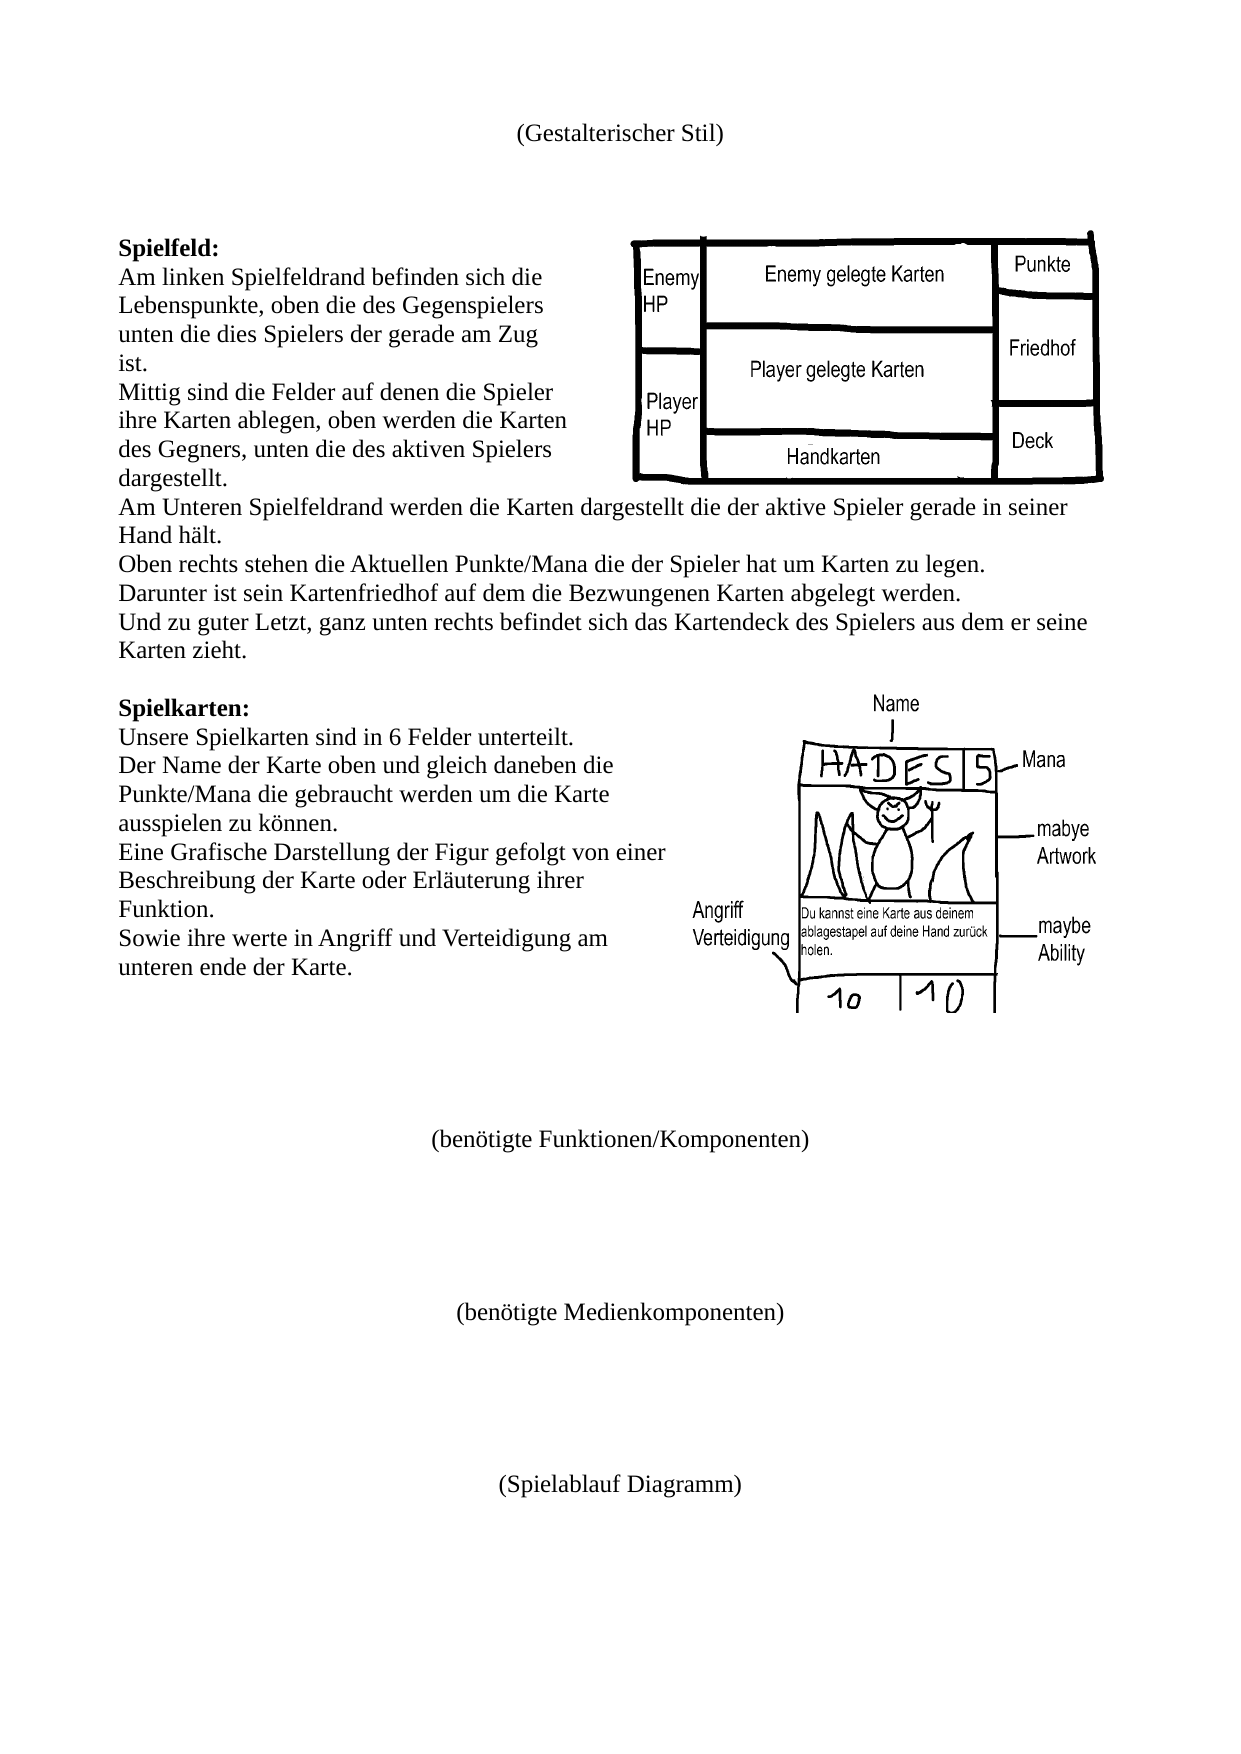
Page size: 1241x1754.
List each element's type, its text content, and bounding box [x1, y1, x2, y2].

text ihre Karten ablegen, oben werden die Karten [118, 406, 628, 434]
text Beschreibung der Karte oder Erläuterung ihrer [118, 866, 689, 894]
text (benötigte Medienkomponenten) [118, 1297, 1122, 1326]
text Darunter ist sein Kartenfriedhof auf dem die Bezwungenen Karten abgelegt werden. [118, 578, 1122, 607]
text Funktion. [118, 894, 689, 923]
text Der Name der Karte oben und gleich daneben die [118, 751, 689, 779]
text Lebenspunkte, oben die des Gegenspielers [118, 291, 628, 319]
text ist. [118, 348, 628, 377]
text Am linken Spielfeldrand befinden sich die [118, 262, 628, 291]
text [1100, 894, 1122, 923]
text Spielkarten: [118, 693, 689, 722]
text [1100, 808, 1122, 837]
text Spielfeld: [118, 233, 628, 262]
picture [628, 227, 1107, 488]
text des Gegners, unten die des aktiven Spielers [118, 434, 628, 463]
text [1100, 952, 1122, 981]
text Mittig sind die Felder auf denen die Spieler [118, 377, 628, 406]
text [1107, 348, 1122, 377]
text dargestellt. [118, 463, 1122, 492]
text (Spielablauf Diagramm) [118, 1469, 1122, 1498]
text Am Unteren Spielfeldrand werden die Karten dargestellt die der aktive Spieler gerade in seiner Hand hält. [118, 492, 1122, 549]
text unteren ende der Karte. [118, 952, 689, 981]
text Unsere Spielkarten sind in 6 Felder unterteilt. [118, 722, 689, 751]
picture [689, 689, 1100, 1013]
text Und zu guter Letzt, ganz unten rechts befindet sich das Kartendeck des Spielers aus dem er seine Karten zieht. [118, 607, 1122, 664]
text Eine Grafische Darstellung der Figur gefolgt von einer [118, 837, 689, 866]
text (Gestalterischer Stil) [118, 118, 1122, 147]
text [1107, 233, 1122, 262]
text (benötigte Funktionen/Komponenten) [118, 1124, 1122, 1153]
text Oben rechts stehen die Aktuellen Punkte/Mana die der Spieler hat um Karten zu legen. [118, 549, 1122, 578]
text Punkte/Mana die gebraucht werden um die Karte [118, 779, 689, 808]
text unten die dies Spielers der gerade am Zug [118, 319, 628, 348]
text ausspielen zu können. [118, 808, 689, 837]
text Sowie ihre werte in Angriff und Verteidigung am [118, 923, 689, 952]
text [1100, 693, 1122, 722]
